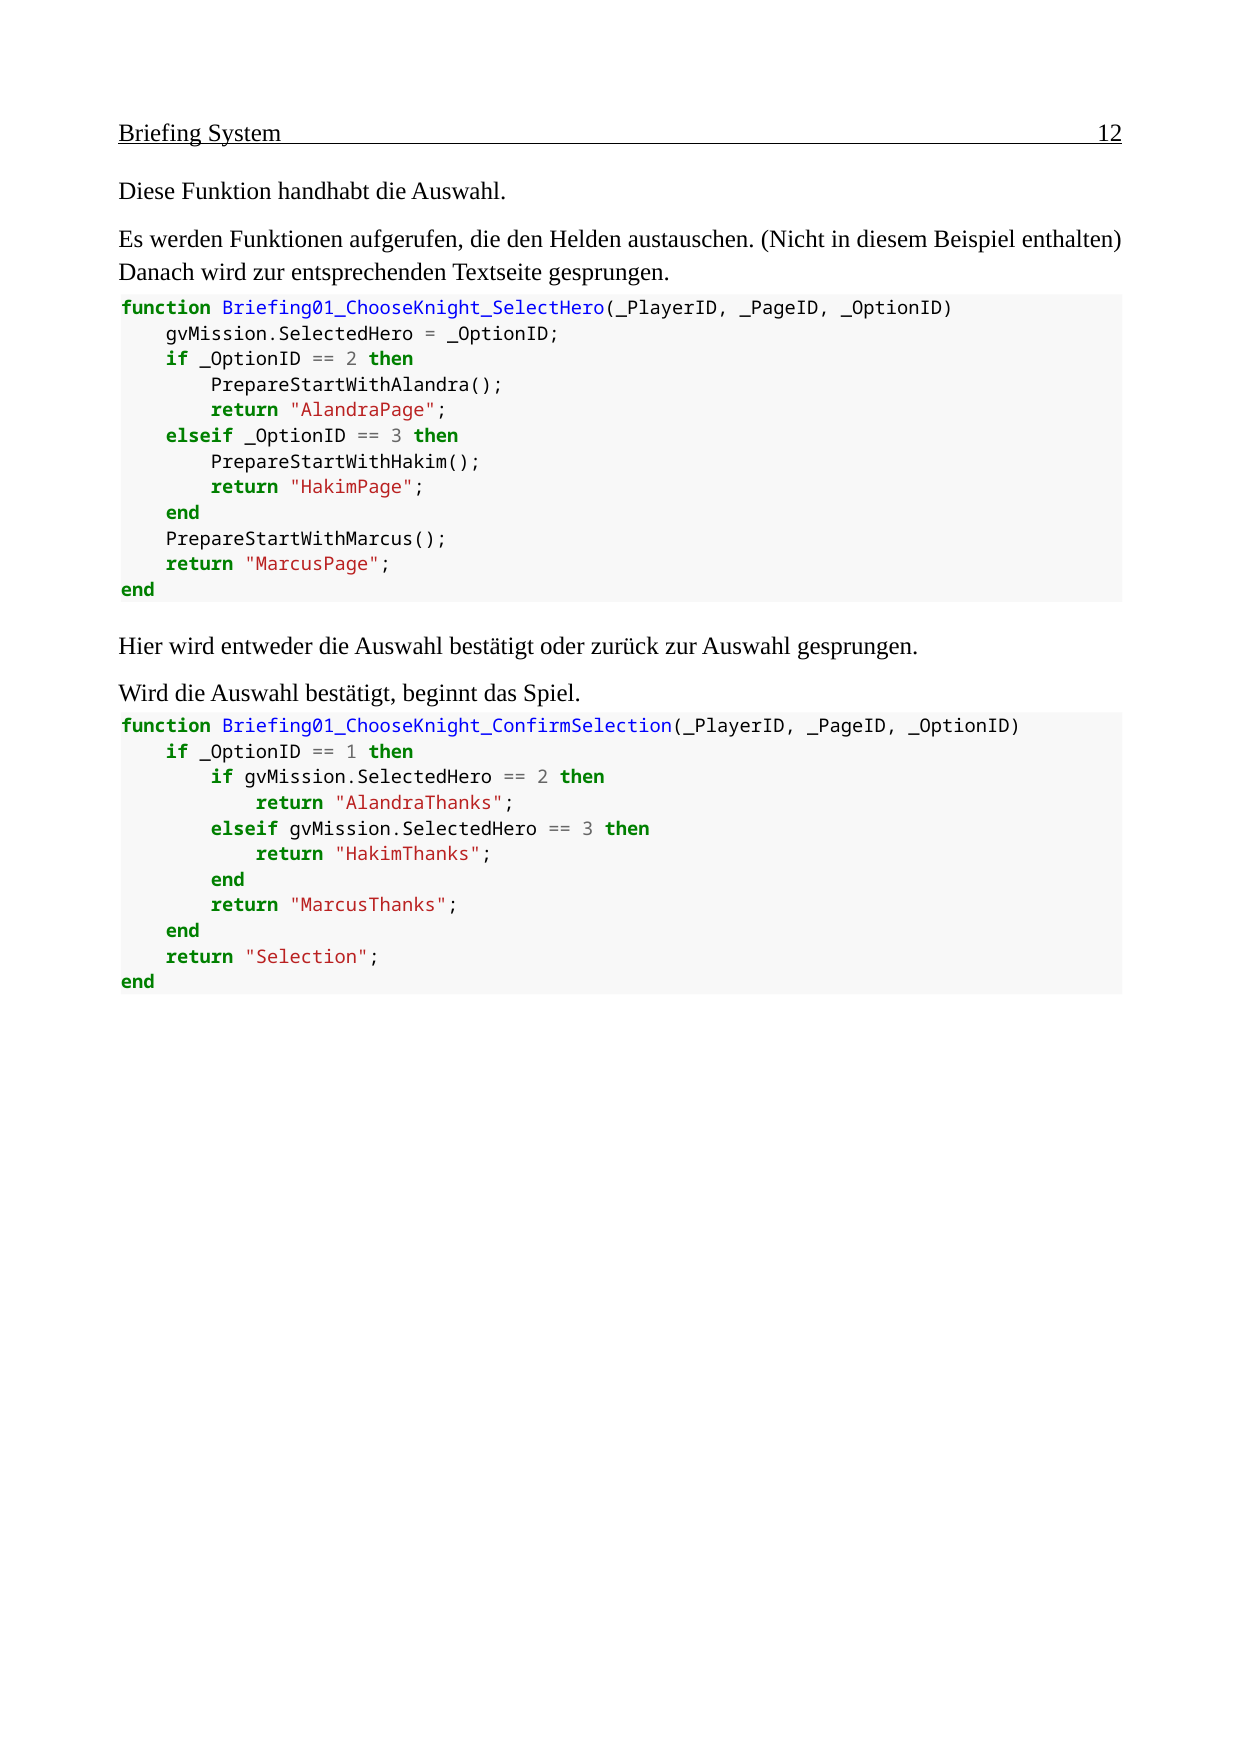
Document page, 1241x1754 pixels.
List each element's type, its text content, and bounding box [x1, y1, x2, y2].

text Wird die Auswahl bestätigt, beginnt das Spiel. [118, 678, 1122, 707]
text Diese Funktion handhabt die Auswahl. [118, 176, 1122, 205]
text Hier wird entweder die Auswahl bestätigt oder zurück zur Auswahl gesprungen. [118, 631, 1122, 659]
text Es werden Funktionen aufgerufen, die den Helden austauschen. (Nicht in diesem Beispiel enthalten) Danach wird zur entsprechenden Textseite gesprungen. [118, 224, 1122, 286]
